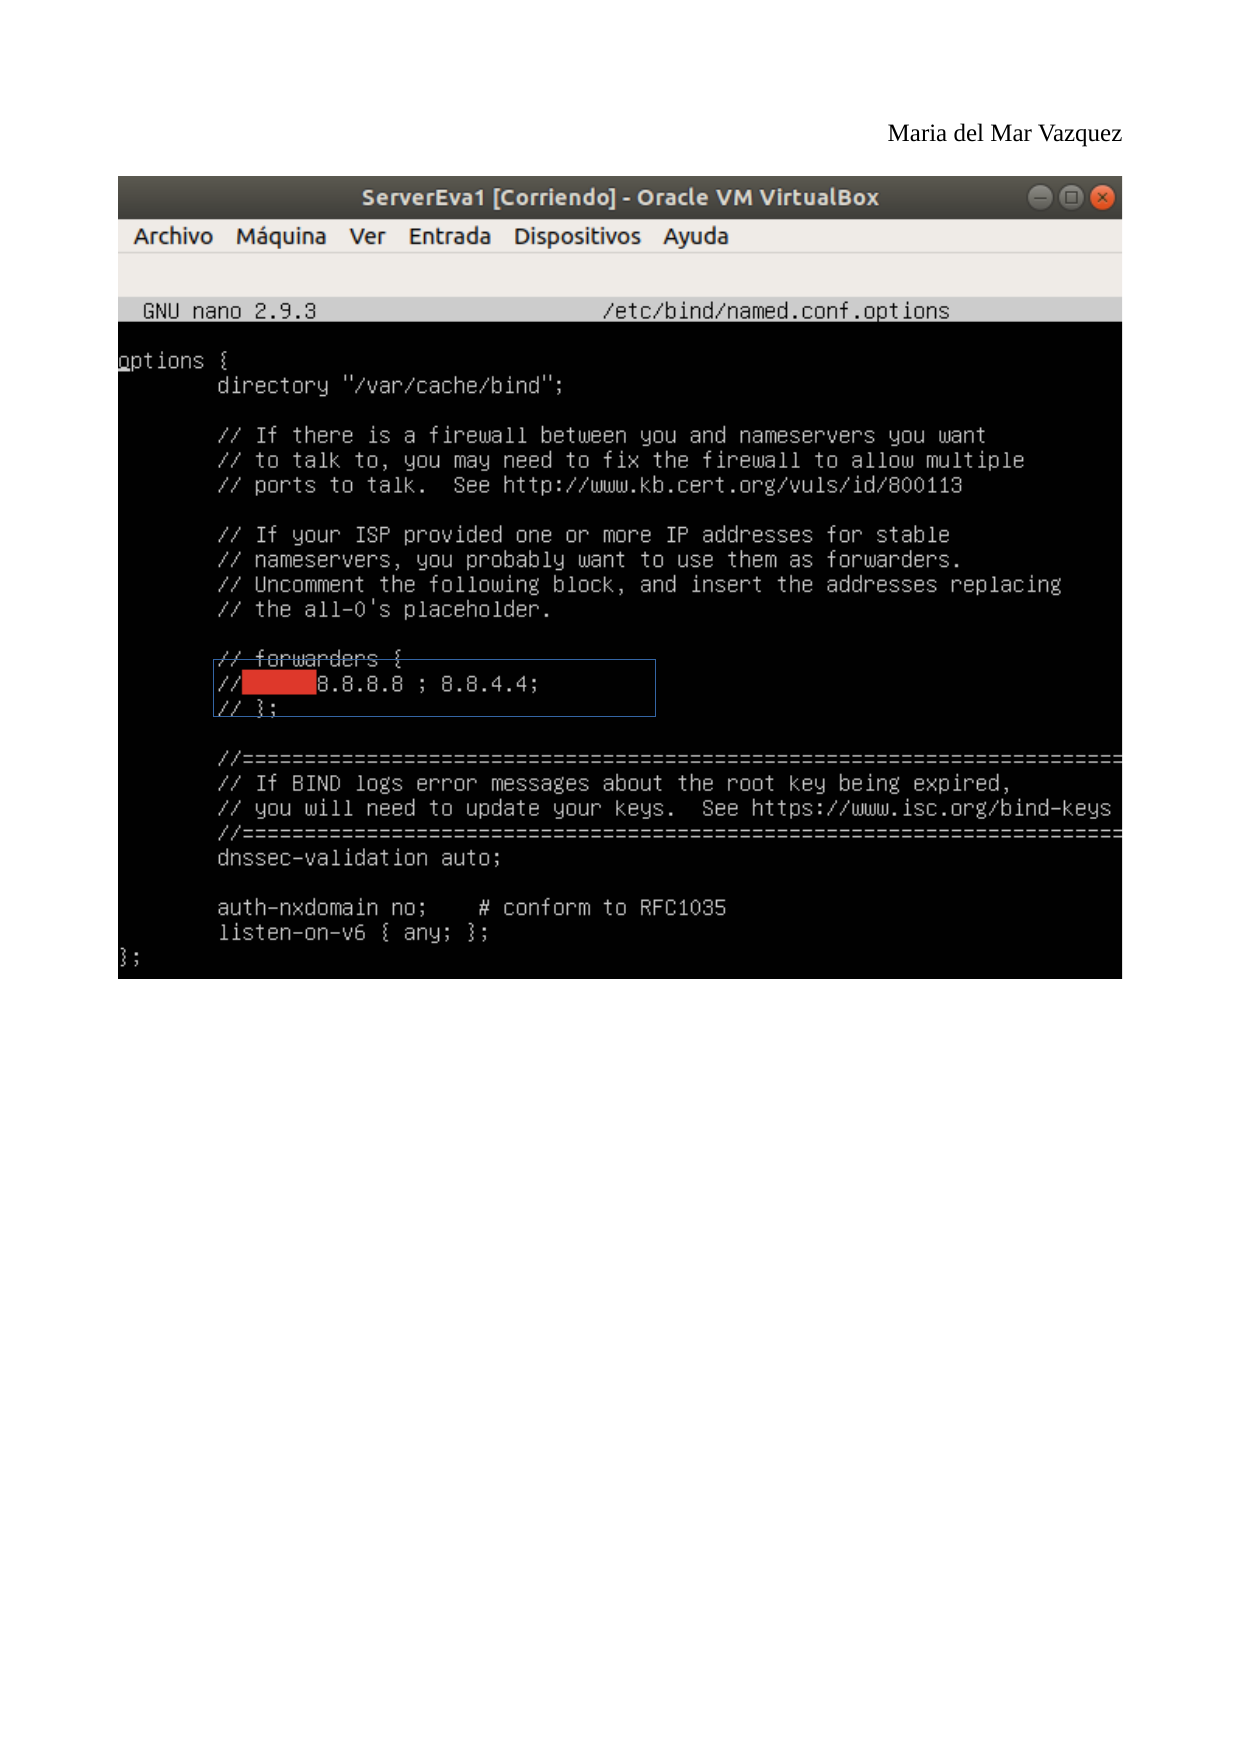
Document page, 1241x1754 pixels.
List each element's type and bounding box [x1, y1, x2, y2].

picture [118, 176, 1123, 979]
